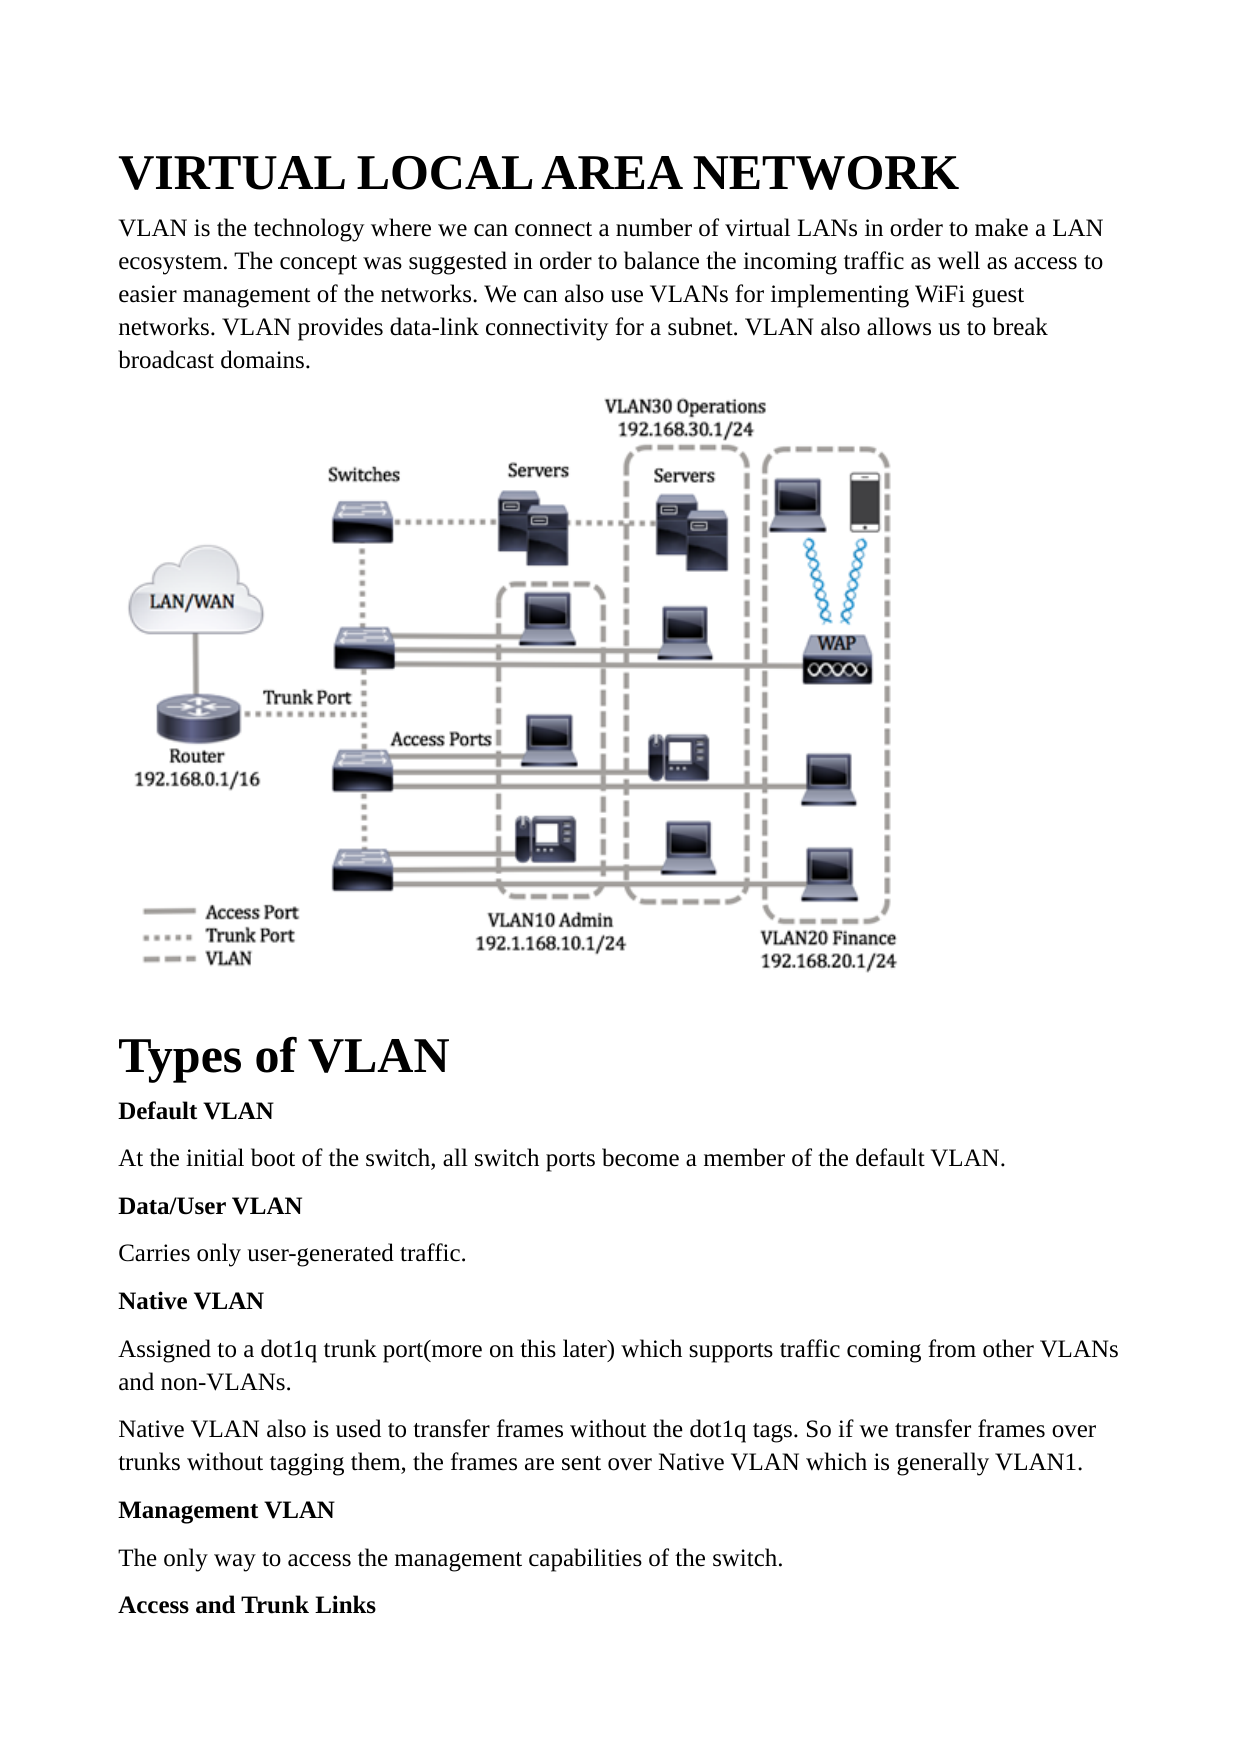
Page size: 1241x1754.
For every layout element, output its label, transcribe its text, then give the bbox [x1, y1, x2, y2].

text Carries only user-generated traffic. [118, 1238, 1122, 1267]
text Data/User VLAN [118, 1191, 1122, 1220]
subtitle Types of VLAN [118, 1026, 1122, 1083]
text Native VLAN [118, 1286, 1122, 1315]
text Default VLAN [118, 1096, 1122, 1124]
text Access and Trunk Links [118, 1590, 1122, 1619]
picture [118, 392, 904, 982]
text Native VLAN also is used to transfer frames without the dot1q tags. So if we transfer frames over trunks without tagging them, the frames are sent over Native VLAN which is generally VLAN1. [118, 1414, 1122, 1476]
text VLAN is the technology where we can connect a number of virtual LANs in order to make a LAN ecosystem. The concept was suggested in order to balance the incoming traffic as well as access to easier management of the networks. We can also use VLANs for implementing WiFi guest networks. VLAN provides data-link connectivity for a subnet. VLAN also allows us to break broadcast domains. [118, 213, 1122, 374]
text Assigned to a dot1q trunk port(more on this later) which supports traffic coming from other VLANs and non-VLANs. [118, 1334, 1122, 1396]
text Management VLAN [118, 1495, 1122, 1524]
text At the initial boot of the switch, all switch ports become a member of the default VLAN. [118, 1143, 1122, 1172]
text The only way to access the management capabilities of the switch. [118, 1543, 1122, 1571]
subtitle VIRTUAL LOCAL AREA NETWORK [118, 143, 1122, 201]
